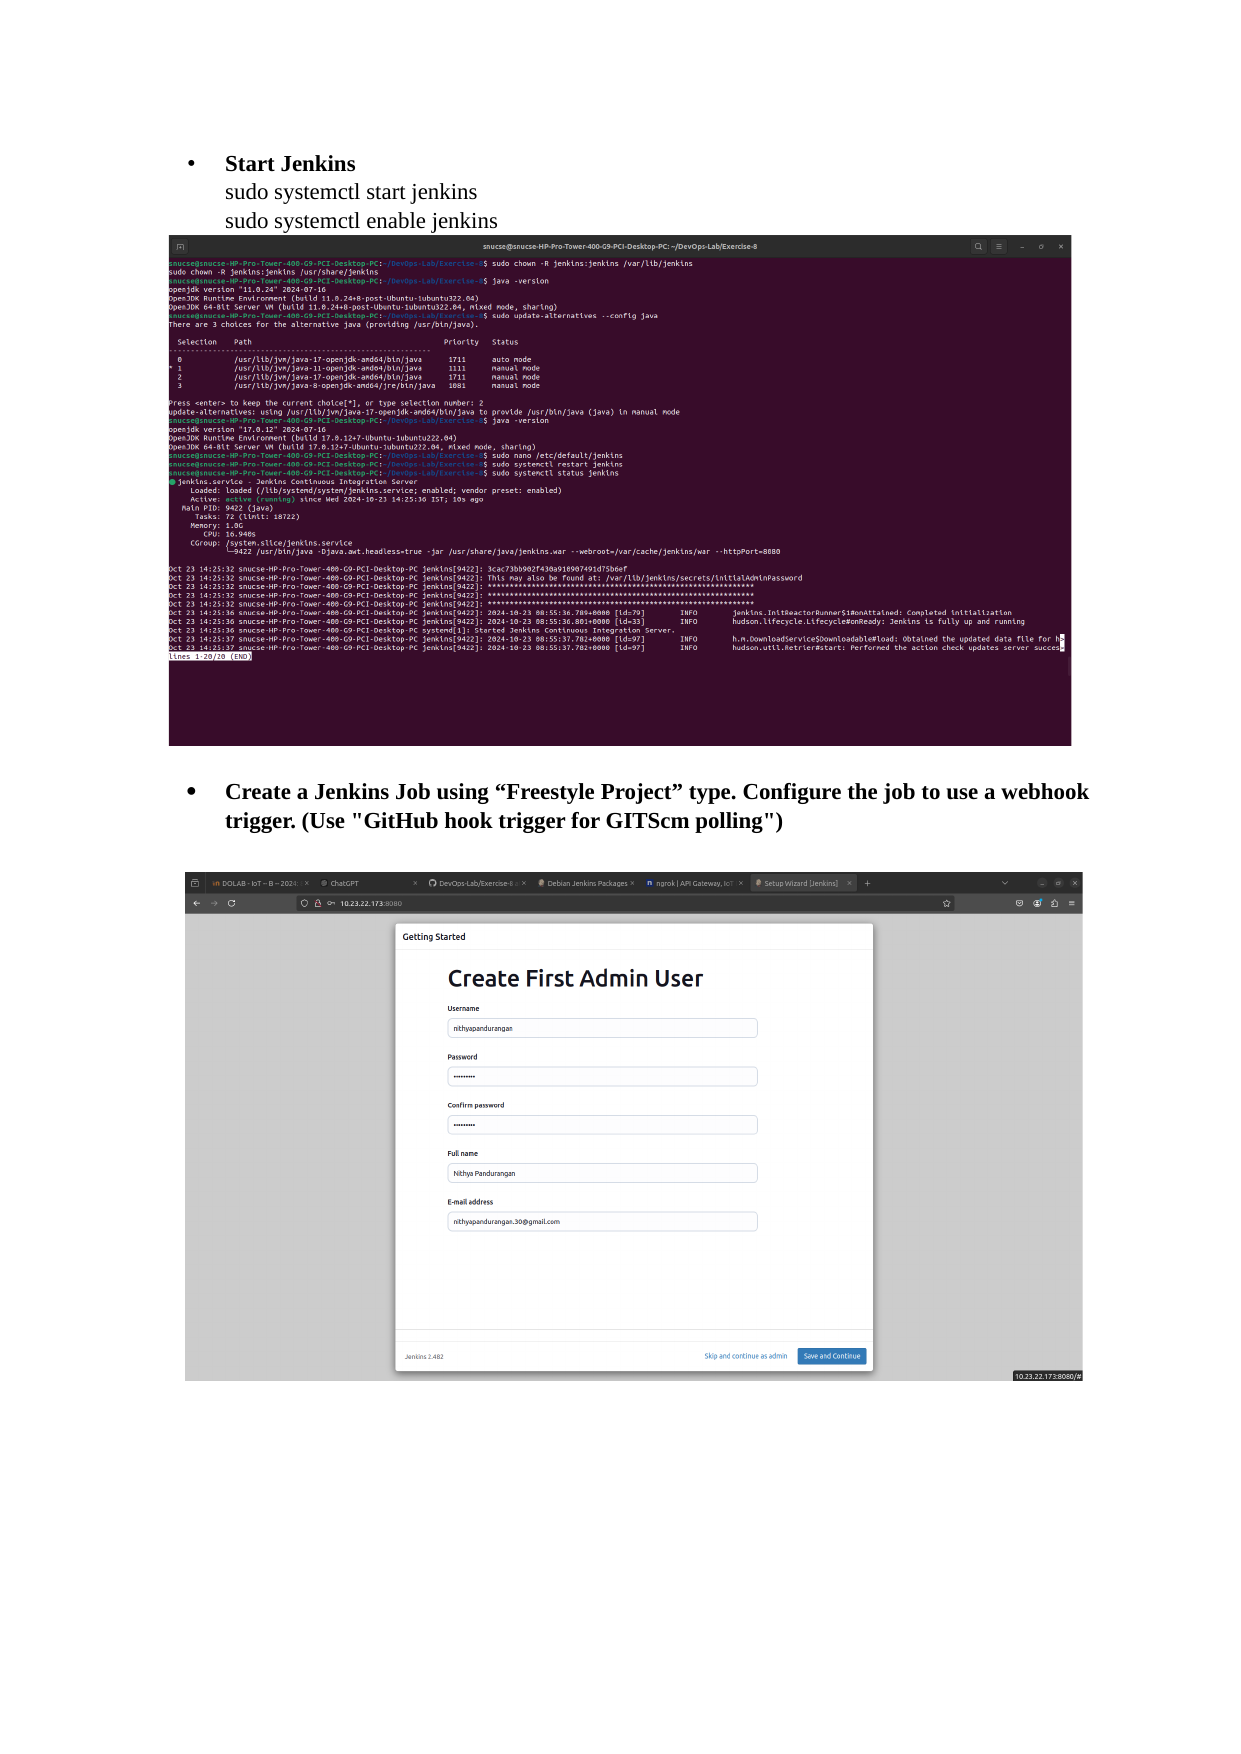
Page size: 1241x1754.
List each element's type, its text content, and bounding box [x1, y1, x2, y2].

list Start Jenkins [187, 150, 1090, 176]
list sudo systemctl enable jenkins [187, 207, 1090, 233]
picture [168, 235, 1072, 746]
list sudo systemctl start jenkins [187, 178, 1090, 205]
picture [185, 872, 1083, 1381]
list Create a Jenkins Job using “Freestyle Project” type. Configure the job to use a webhook trigger. (Use "GitHub hook trigger for GITScm polling") [187, 778, 1090, 833]
